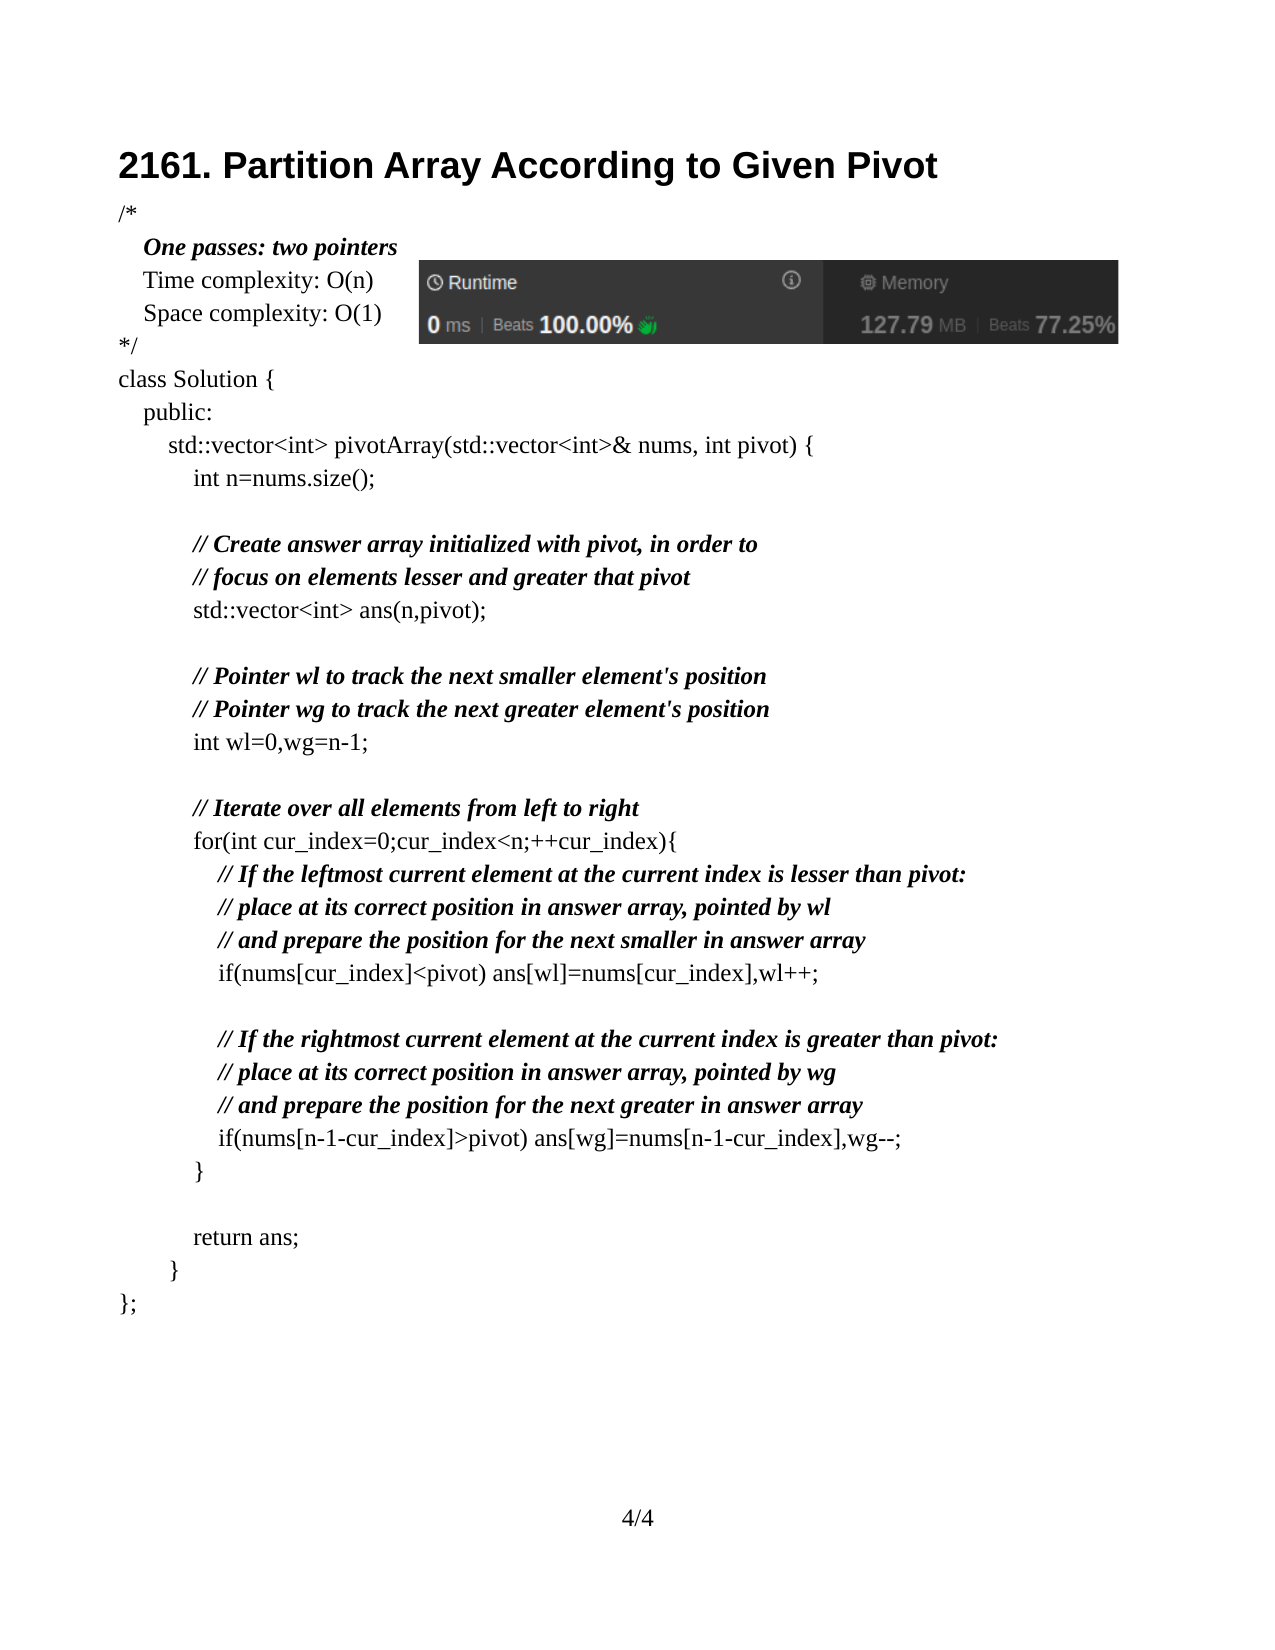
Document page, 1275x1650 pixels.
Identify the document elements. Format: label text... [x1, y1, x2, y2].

text int wl=0,wg=n-1; [118, 727, 1157, 756]
text // If the rightmost current element at the current index is greater than pivot: [118, 1024, 1157, 1053]
text std::vector<int> ans(n,pivot); [118, 595, 1157, 624]
text [1119, 298, 1157, 327]
text if(nums[cur_index]<pivot) ans[wl]=nums[cur_index],wl++; [118, 958, 1157, 987]
text Space complexity: O(1) [118, 298, 418, 327]
text // Create answer array initialized with pivot, in order to [118, 529, 1157, 558]
text public: [118, 397, 1157, 426]
text int n=nums.size(); [118, 463, 1157, 492]
text /* [118, 199, 1157, 227]
text // place at its correct position in answer array, pointed by wg [118, 1057, 1157, 1086]
text for(int cur_index=0;cur_index<n;++cur_index){ [118, 826, 1157, 855]
text if(nums[n-1-cur_index]>pivot) ans[wg]=nums[n-1-cur_index],wg--; [118, 1123, 1157, 1152]
text [1119, 265, 1157, 293]
text // Pointer wl to track the next smaller element's position [118, 661, 1157, 690]
text // Iterate over all elements from left to right [118, 793, 1157, 822]
text // focus on elements lesser and greater that pivot [118, 562, 1157, 591]
text return ans; [118, 1222, 1157, 1251]
text One passes: two pointers [118, 232, 1157, 261]
text // and prepare the position for the next greater in answer array [118, 1090, 1157, 1119]
text */ [118, 331, 1157, 359]
text // and prepare the position for the next smaller in answer array [118, 925, 1157, 954]
text }; [118, 1288, 1157, 1317]
text // Pointer wg to track the next greater element's position [118, 694, 1157, 723]
text // If the leftmost current element at the current index is lesser than pivot: [118, 859, 1157, 888]
text } [118, 1156, 1157, 1185]
text std::vector<int> pivotArray(std::vector<int>& nums, int pivot) { [118, 430, 1157, 459]
text class Solution { [118, 364, 1157, 393]
text // place at its correct position in answer array, pointed by wl [118, 892, 1157, 921]
text } [118, 1255, 1157, 1284]
picture [418, 260, 1119, 344]
text Time complexity: O(n) [118, 265, 418, 293]
subtitle 2161. Partition Array According to Given Pivot [118, 143, 1157, 186]
